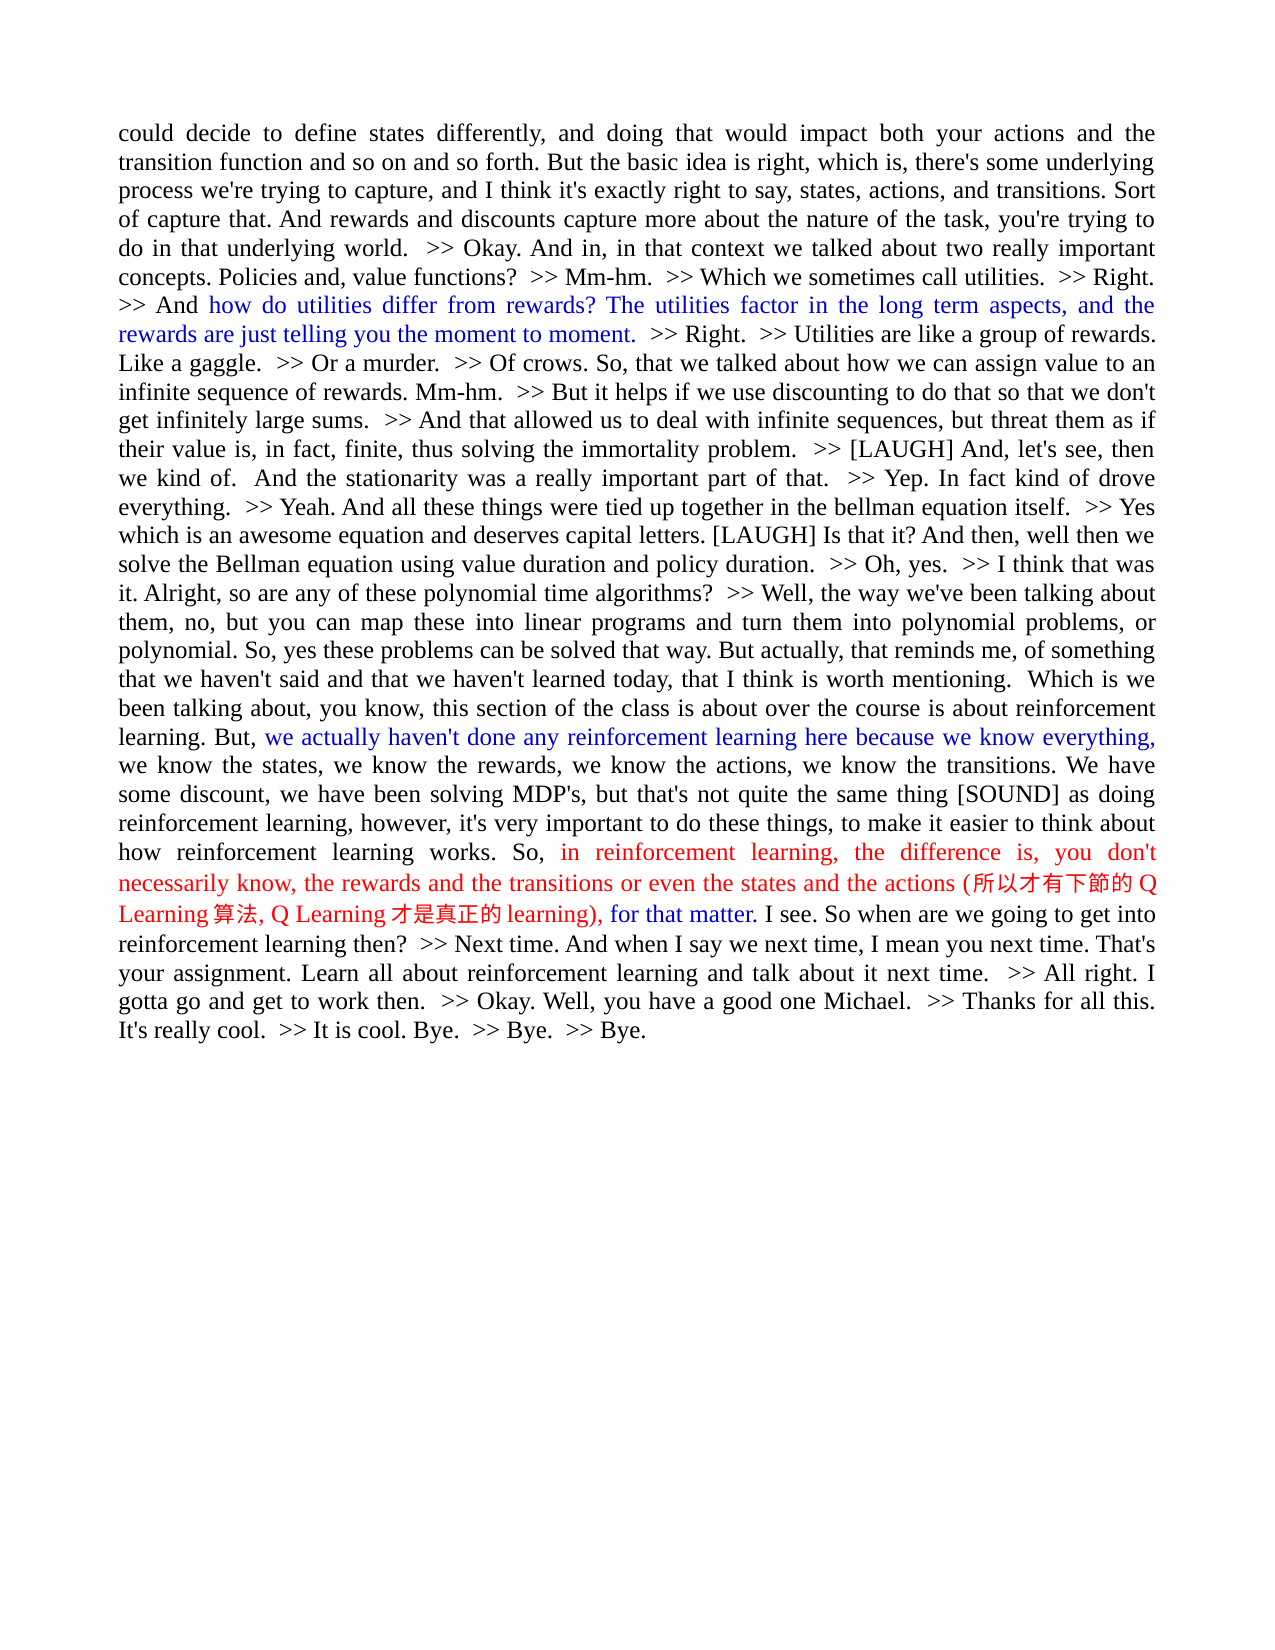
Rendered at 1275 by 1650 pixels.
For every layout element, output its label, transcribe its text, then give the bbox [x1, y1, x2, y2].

text could decide to define states differently, and doing that would impact both your actions and the transition function and so on and so forth. But the basic idea is right, which is, there's some underlying process we're trying to capture, and I think it's exactly right to say, states, actions, and transitions. Sort of capture that. And rewards and discounts capture more about the nature of the task, you're trying to do in that underlying world. >> Okay. And in, in that context we talked about two really important concepts. Policies and, value functions? >> Mm-hm. >> Which we sometimes call utilities. >> Right. >> And how do utilities differ from rewards? The utilities factor in the long term aspects, and the rewards are just telling you the moment to moment. >> Right. >> Utilities are like a group of rewards. Like a gaggle. >> Or a murder. >> Of crows. So, that we talked about how we can assign value to an infinite sequence of rewards. Mm-hm. >> But it helps if we use discounting to do that so that we don't get infinitely large sums. >> And that allowed us to deal with infinite sequences, but threat them as if their value is, in fact, finite, thus solving the immortality problem. >> [LAUGH] And, let's see, then we kind of. And the stationarity was a really important part of that. >> Yep. In fact kind of drove everything. >> Yeah. And all these things were tied up together in the bellman equation itself. >> Yes which is an awesome equation and deserves capital letters. [LAUGH] Is that it? And then, well then we solve the Bellman equation using value duration and policy duration. >> Oh, yes. >> I think that was it. Alright, so are any of these polynomial time algorithms? >> Well, the way we've been talking about them, no, but you can map these into linear programs and turn them into polynomial problems, or polynomial. So, yes these problems can be solved that way. But actually, that reminds me, of something that we haven't said and that we haven't learned today, that I think is worth mentioning. Which is we been talking about, you know, this section of the class is about over the course is about reinforcement learning. But, we actually haven't done any reinforcement learning here because we know everything, we know the states, we know the rewards, we know the actions, we know the transitions. We have some discount, we have been solving MDP's, but that's not quite the same thing [SOUND] as doing reinforcement learning, however, it's very important to do these things, to make it easier to think about how reinforcement learning works. So, in reinforcement learning, the difference is, you don't necessarily know, the rewards and the transitions or even the states and the actions (所以才有下節的Q Learning算法, Q Learning才是真正的learning), for that matter. I see. So when are we going to get into reinforcement learning then? >> Next time. And when I say we next time, I mean you next time. That's your assignment. Learn all about reinforcement learning and talk about it next time. >> All right. I gotta go and get to work then. >> Okay. Well, you have a good one Michael. >> Thanks for all this. It's really cool. >> It is cool. Bye. >> Bye. >> Bye. [118, 118, 1157, 1044]
